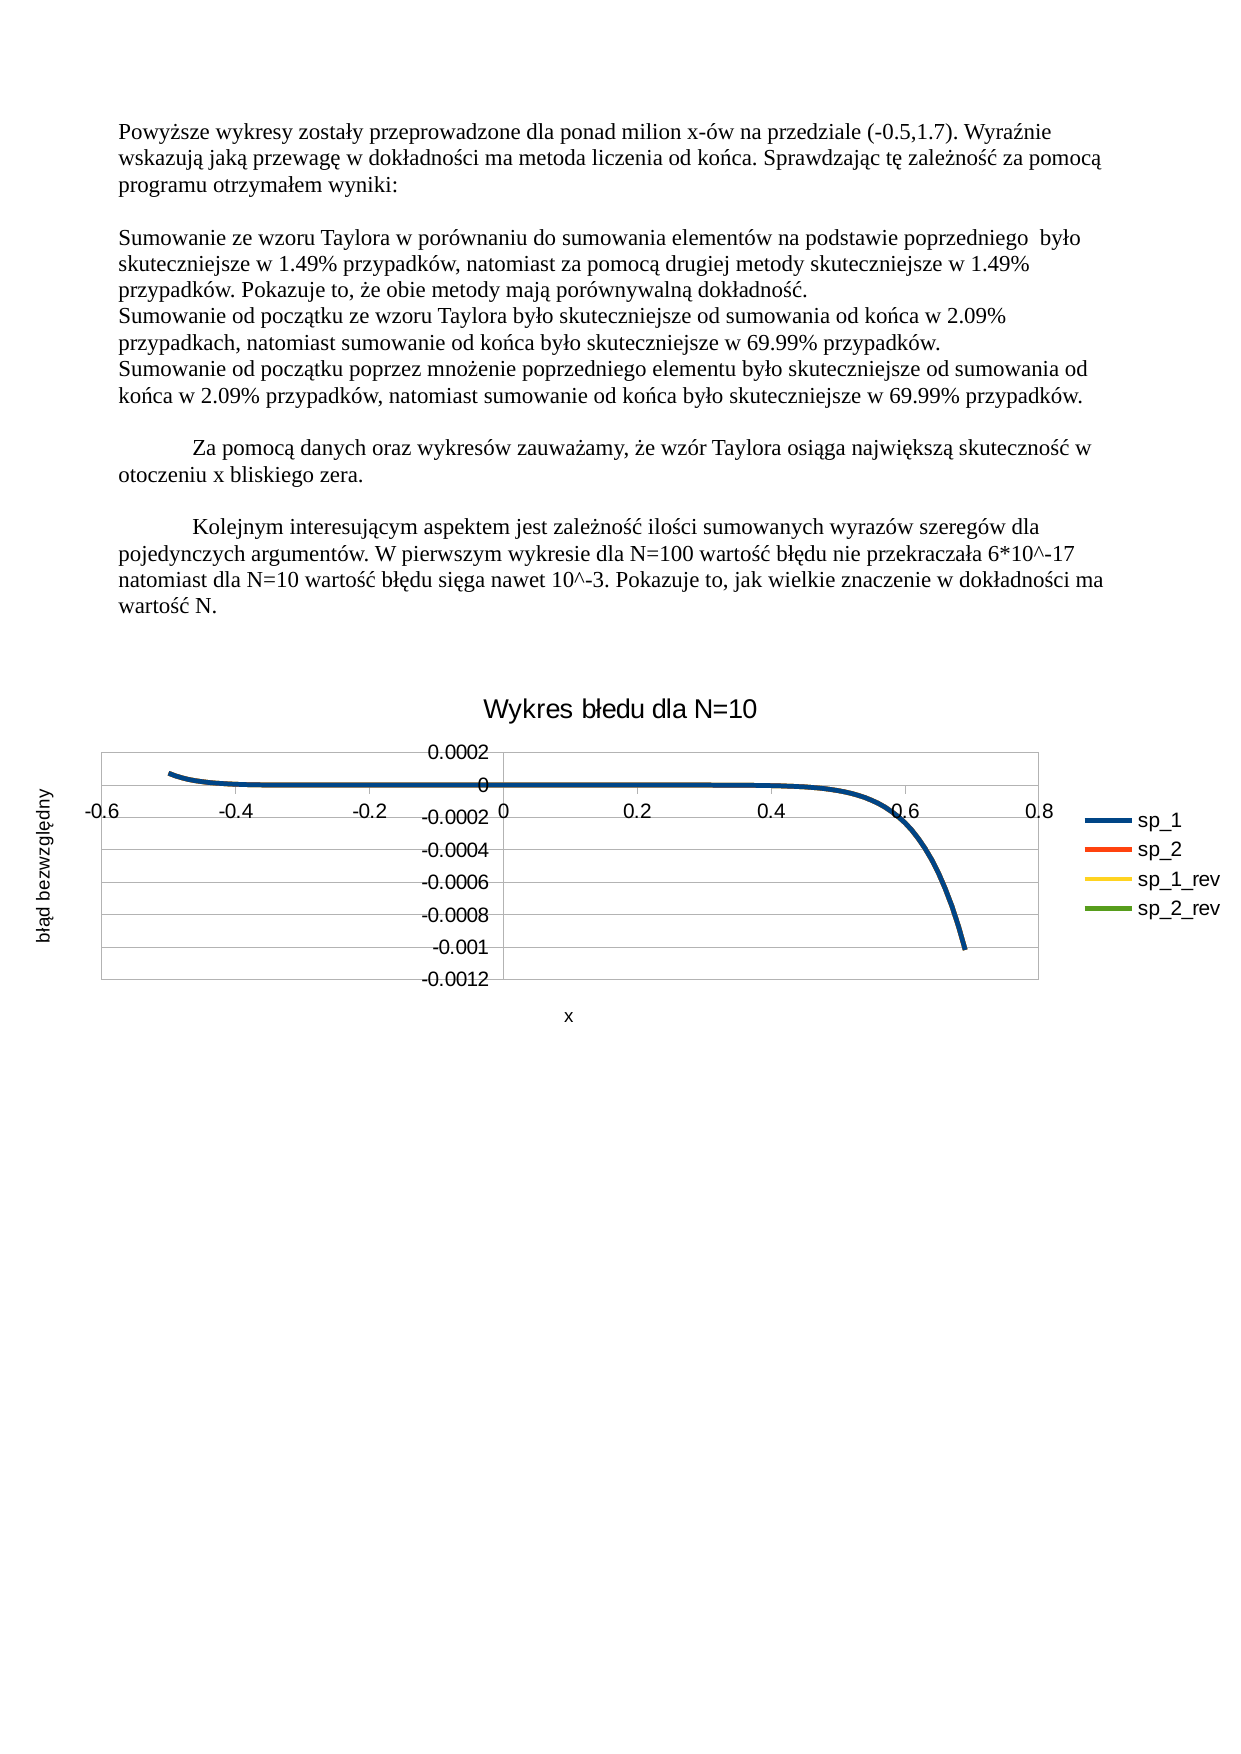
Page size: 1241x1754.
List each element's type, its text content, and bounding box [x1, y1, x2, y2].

text Za pomocą danych oraz wykresów zauważamy, że wzór Taylora osiąga największą skuteczność w otoczeniu x bliskiego zera. [118, 434, 1122, 487]
text Sumowanie od początku ze wzoru Taylora było skuteczniejsze od sumowania od końca w 2.09% przypadkach, natomiast sumowanie od końca było skuteczniejsze w 69.99% przypadków. [118, 303, 1122, 355]
text Kolejnym interesującym aspektem jest zależność ilości sumowanych wyrazów szeregów dla pojedynczych argumentów. W pierwszym wykresie dla N=100 wartość błędu nie przekraczała 6*10^-17 [118, 513, 1122, 566]
text Sumowanie od początku poprzez mnożenie poprzedniego elementu było skuteczniejsze od sumowania od końca w 2.09% przypadków, natomiast sumowanie od końca było skuteczniejsze w 69.99% przypadków. [118, 355, 1122, 408]
text Powyższe wykresy zostały przeprowadzone dla ponad milion x-ów na przedziale (-0.5,1.7). Wyraźnie wskazują jaką przewagę w dokładności ma metoda liczenia od końca. Sprawdzając tę zależność za pomocą programu otrzymałem wyniki: [118, 118, 1122, 197]
text natomiast dla N=10 wartość błędu sięga nawet 10^-3. Pokazuje to, jak wielkie znaczenie w dokładności ma wartość N. [118, 566, 1122, 619]
text Sumowanie ze wzoru Taylora w porównaniu do sumowania elementów na podstawie poprzedniego było skuteczniejsze w 1.49% przypadków, natomiast za pomocą drugiej metody skuteczniejsze w 1.49% przypadków. Pokazuje to, że obie metody mają porównywalną dokładność. [118, 223, 1122, 303]
